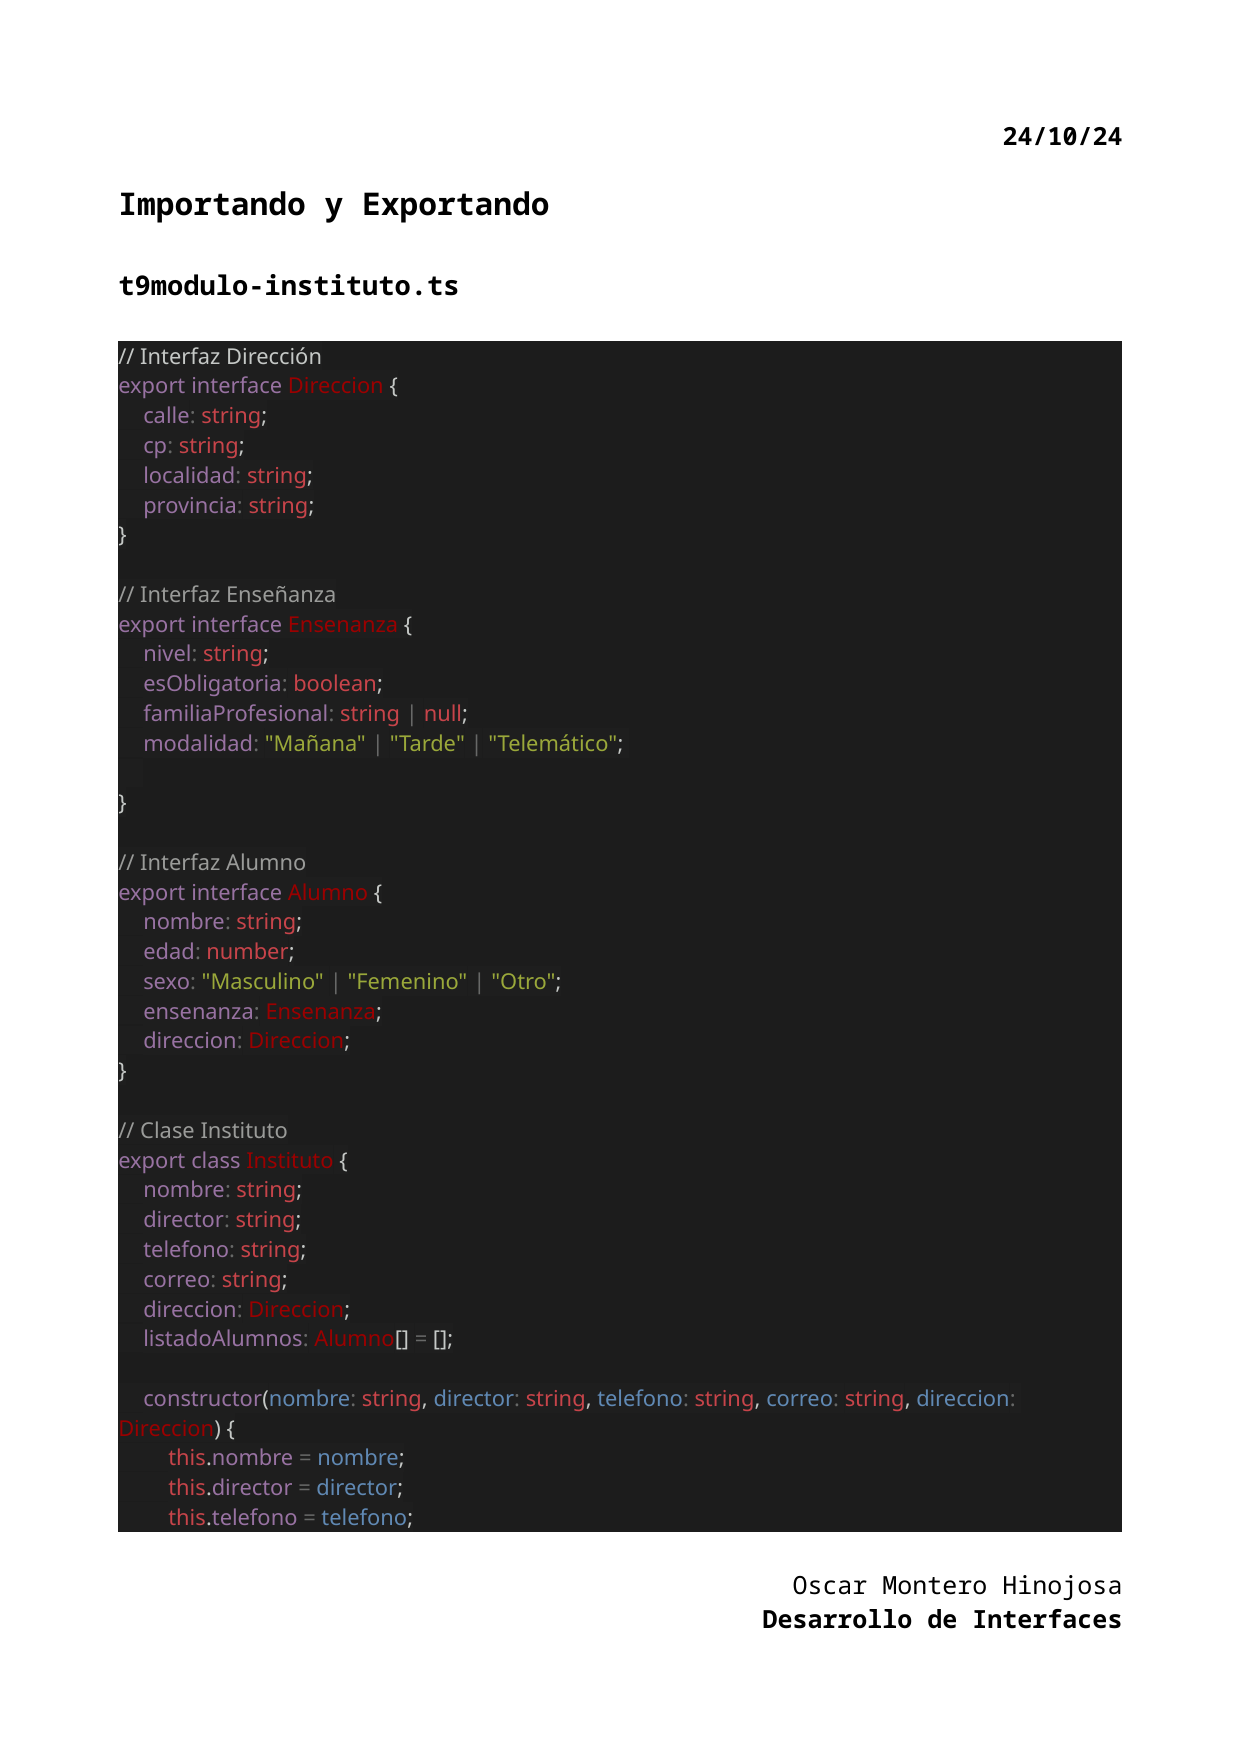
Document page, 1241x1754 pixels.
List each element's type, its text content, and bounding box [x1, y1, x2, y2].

text // Interfaz Dirección [118, 341, 1122, 370]
text sexo: "Masculino" | "Femenino" | "Otro"; [118, 966, 1122, 996]
text esObligatoria: boolean; [118, 668, 1122, 698]
text // Interfaz Enseñanza [118, 579, 1122, 609]
text this.nombre = nombre; [118, 1442, 1122, 1472]
text // Interfaz Alumno [118, 847, 1122, 877]
text export interface Direccion { [118, 370, 1122, 400]
text familiaProfesional: string | null; [118, 698, 1122, 728]
text cp: string; [118, 430, 1122, 460]
text this.telefono = telefono; [118, 1502, 1122, 1532]
text provincia: string; [118, 489, 1122, 519]
text constructor(nombre: string, director: string, telefono: string, correo: string, direccion: Direccion) { [118, 1383, 1122, 1442]
text // Clase Instituto [118, 1115, 1122, 1144]
text direccion: Direccion; [118, 1293, 1122, 1323]
text } [118, 519, 1122, 549]
text nombre: string; [118, 906, 1122, 936]
text listadoAlumnos: Alumno[] = []; [118, 1323, 1122, 1353]
text export interface Ensenanza { [118, 609, 1122, 638]
text director: string; [118, 1204, 1122, 1234]
text correo: string; [118, 1264, 1122, 1293]
text t9modulo-instituto.ts [118, 267, 1122, 304]
text direccion: Direccion; [118, 1026, 1122, 1055]
text nombre: string; [118, 1174, 1122, 1204]
text telefono: string; [118, 1234, 1122, 1264]
text modalidad: "Mañana" | "Tarde" | "Telemático"; [118, 728, 1122, 758]
text export class Instituto { [118, 1144, 1122, 1174]
text Importando y Exportando [118, 182, 1122, 224]
text calle: string; [118, 400, 1122, 430]
text } [118, 1055, 1122, 1085]
text this.director = director; [118, 1472, 1122, 1502]
text nivel: string; [118, 638, 1122, 668]
text localidad: string; [118, 460, 1122, 489]
text export interface Alumno { [118, 877, 1122, 906]
text } [118, 787, 1122, 817]
text edad: number; [118, 936, 1122, 966]
text ensenanza: Ensenanza; [118, 996, 1122, 1026]
